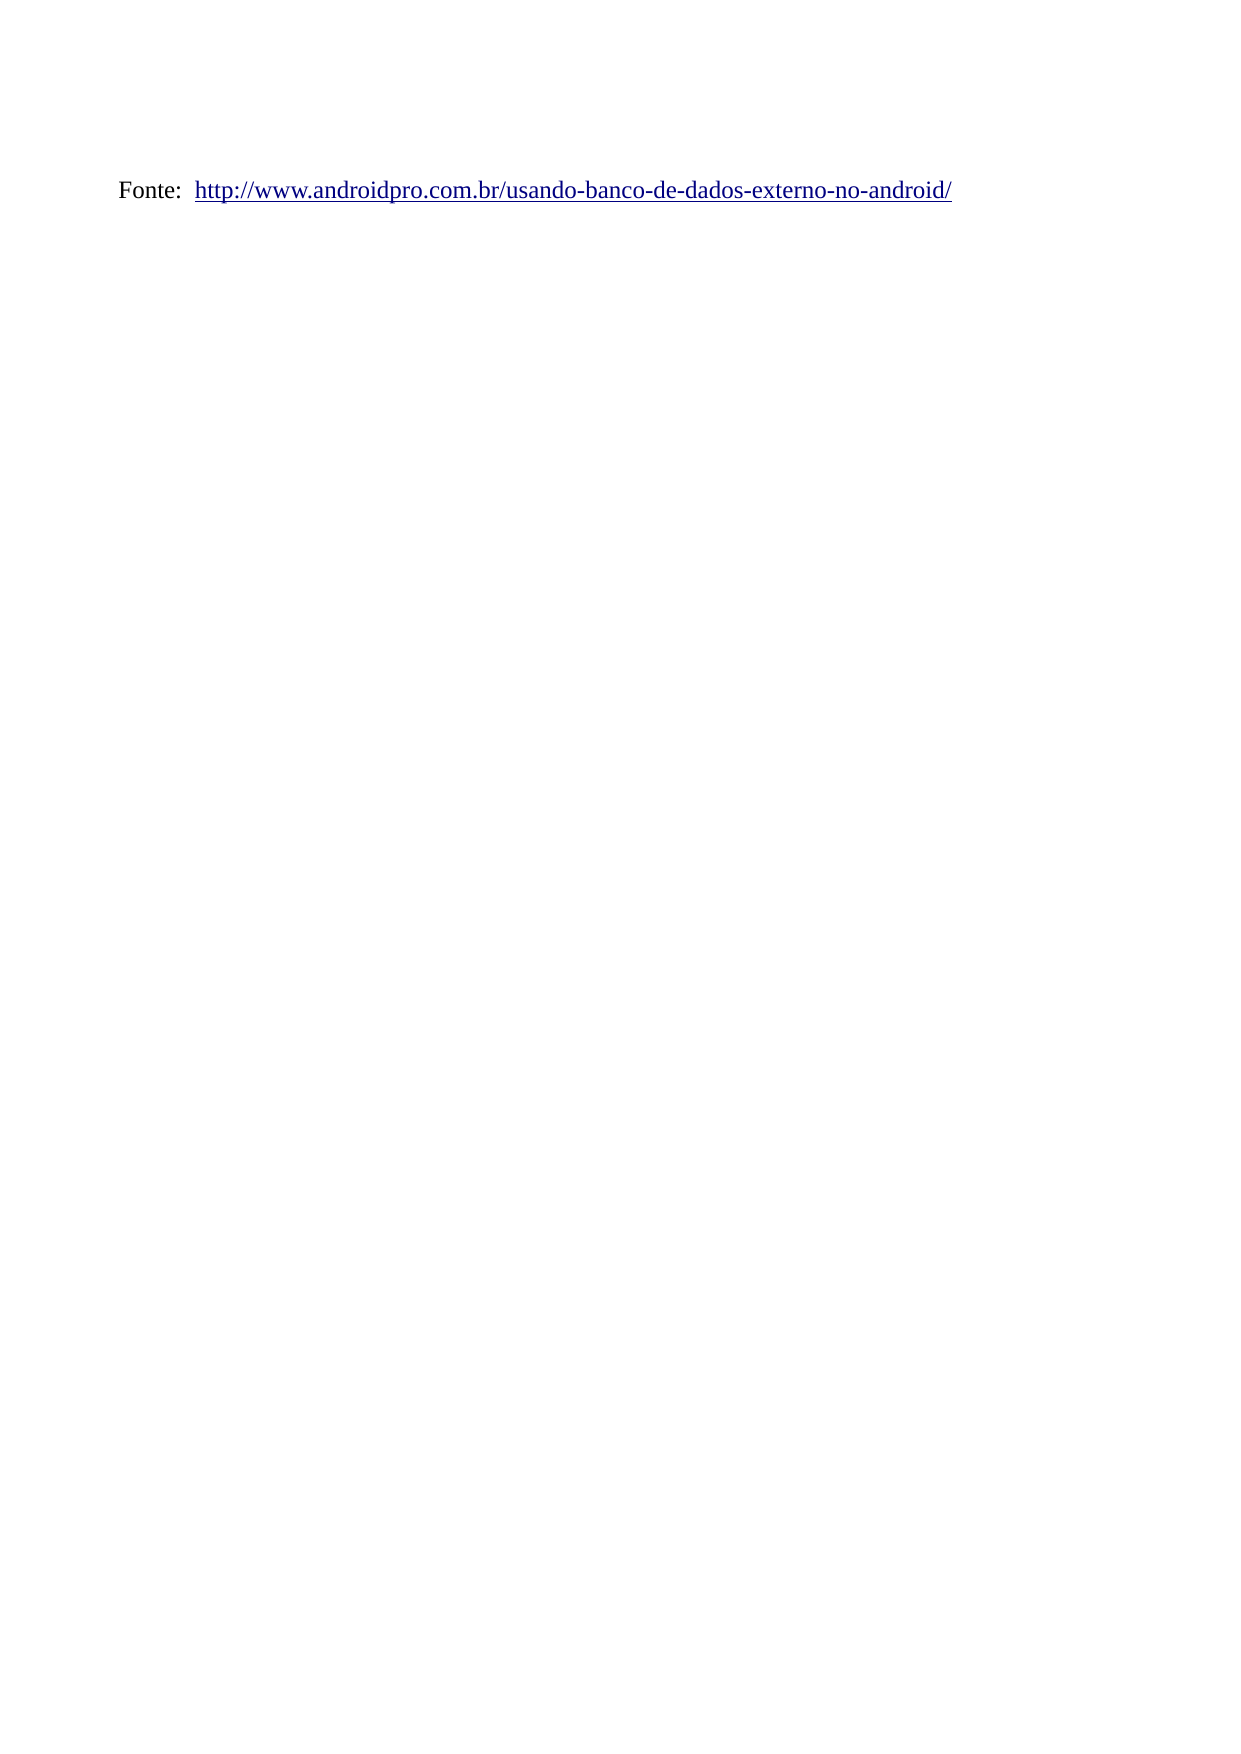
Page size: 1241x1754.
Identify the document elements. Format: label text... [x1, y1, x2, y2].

text Fonte: http://www.androidpro.com.br/usando-banco-de-dados-externo-no-android/ [118, 176, 1122, 204]
